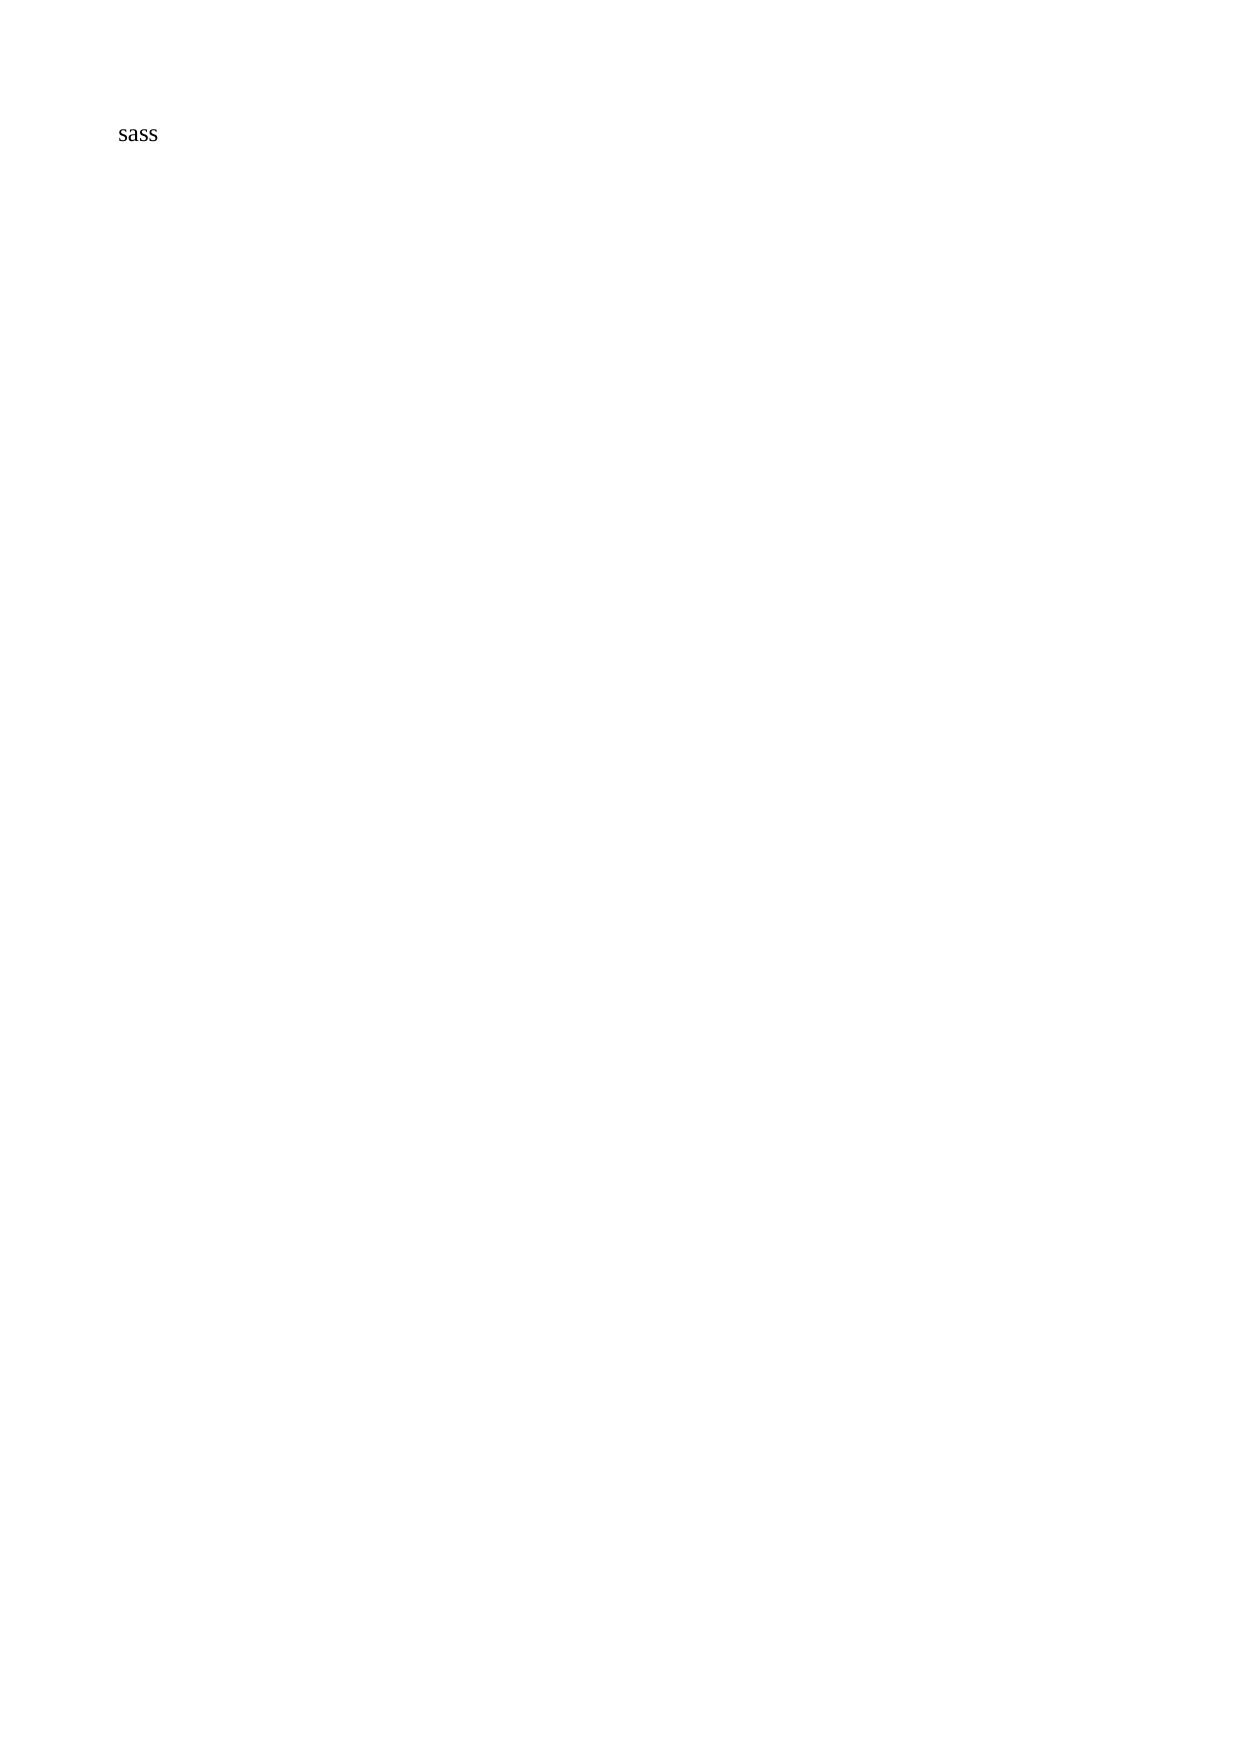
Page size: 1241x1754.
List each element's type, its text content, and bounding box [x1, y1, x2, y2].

text sass [118, 118, 1122, 147]
